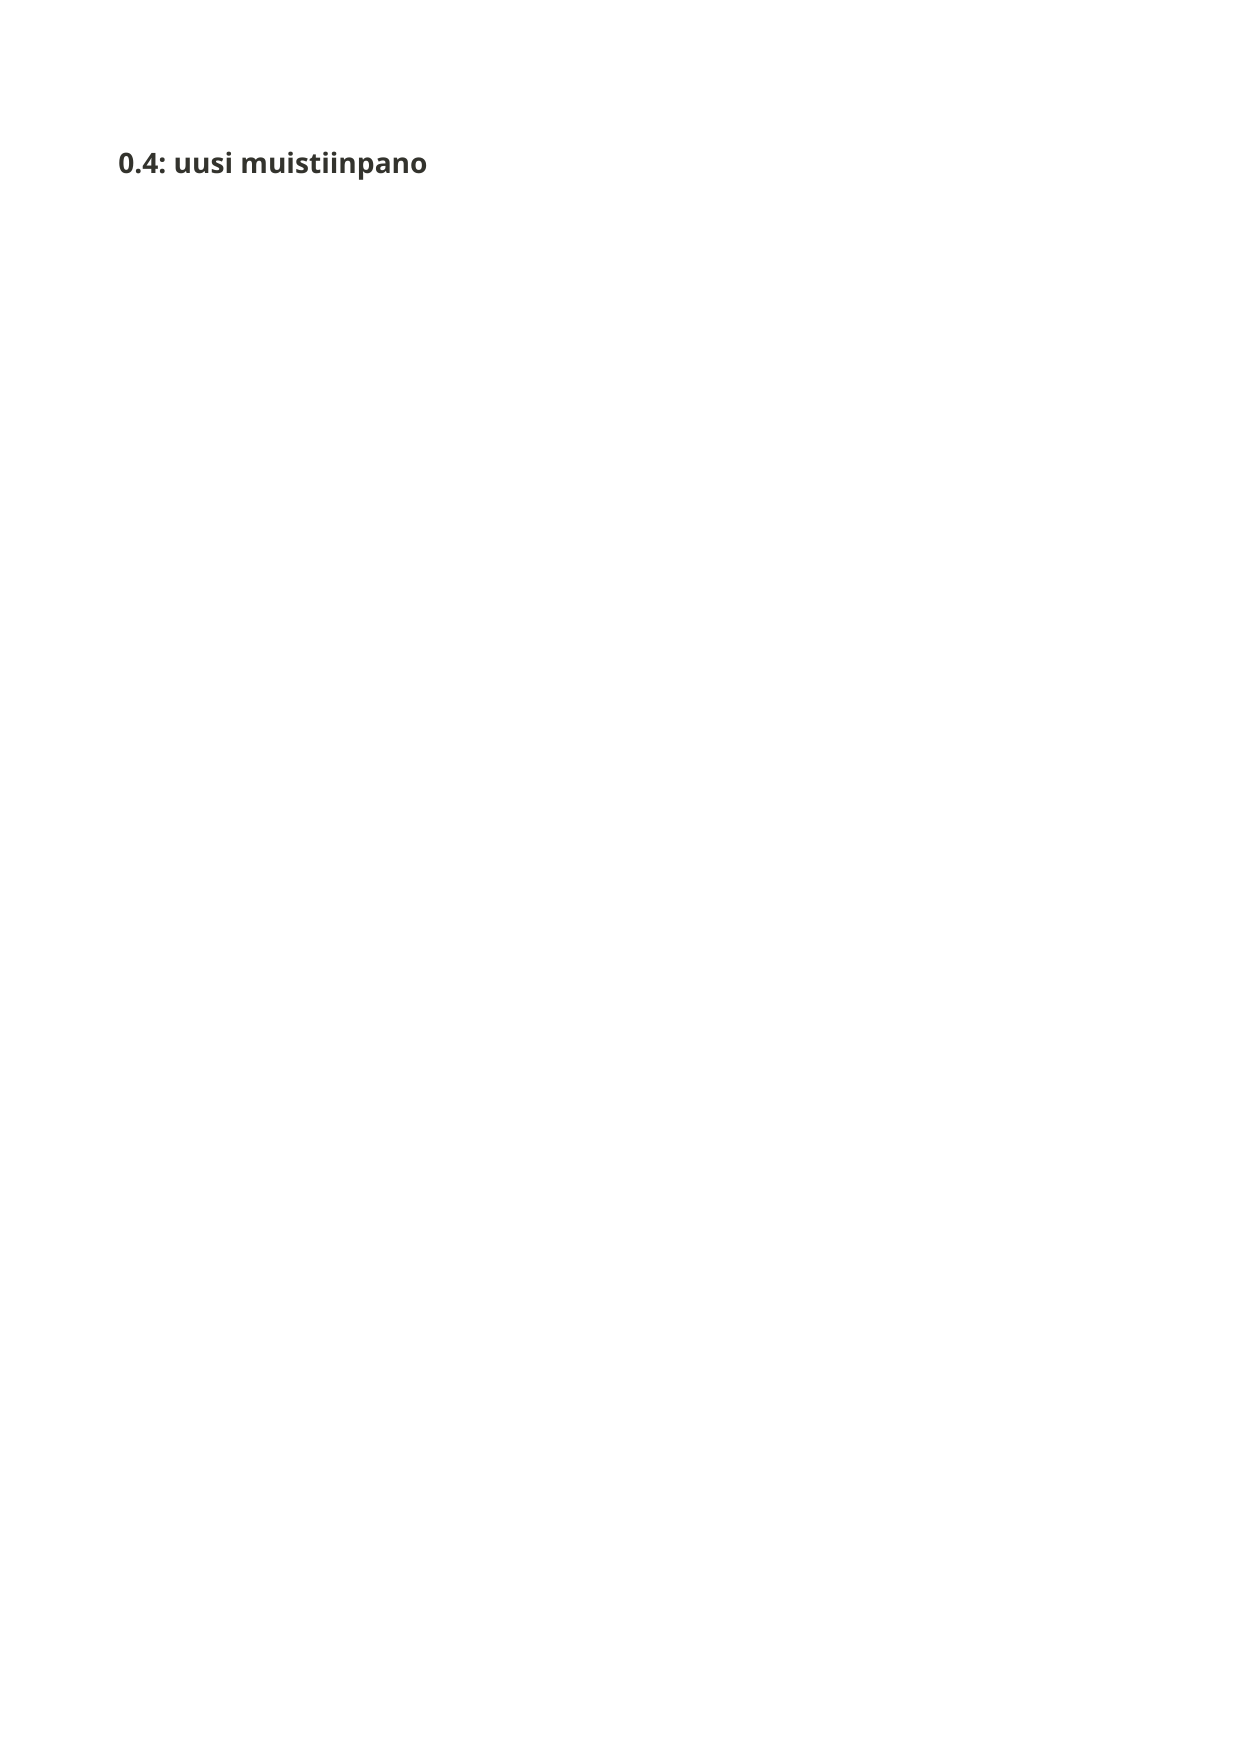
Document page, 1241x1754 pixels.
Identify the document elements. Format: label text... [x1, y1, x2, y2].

subtitle 0.4: uusi muistiinpano [118, 143, 1122, 181]
